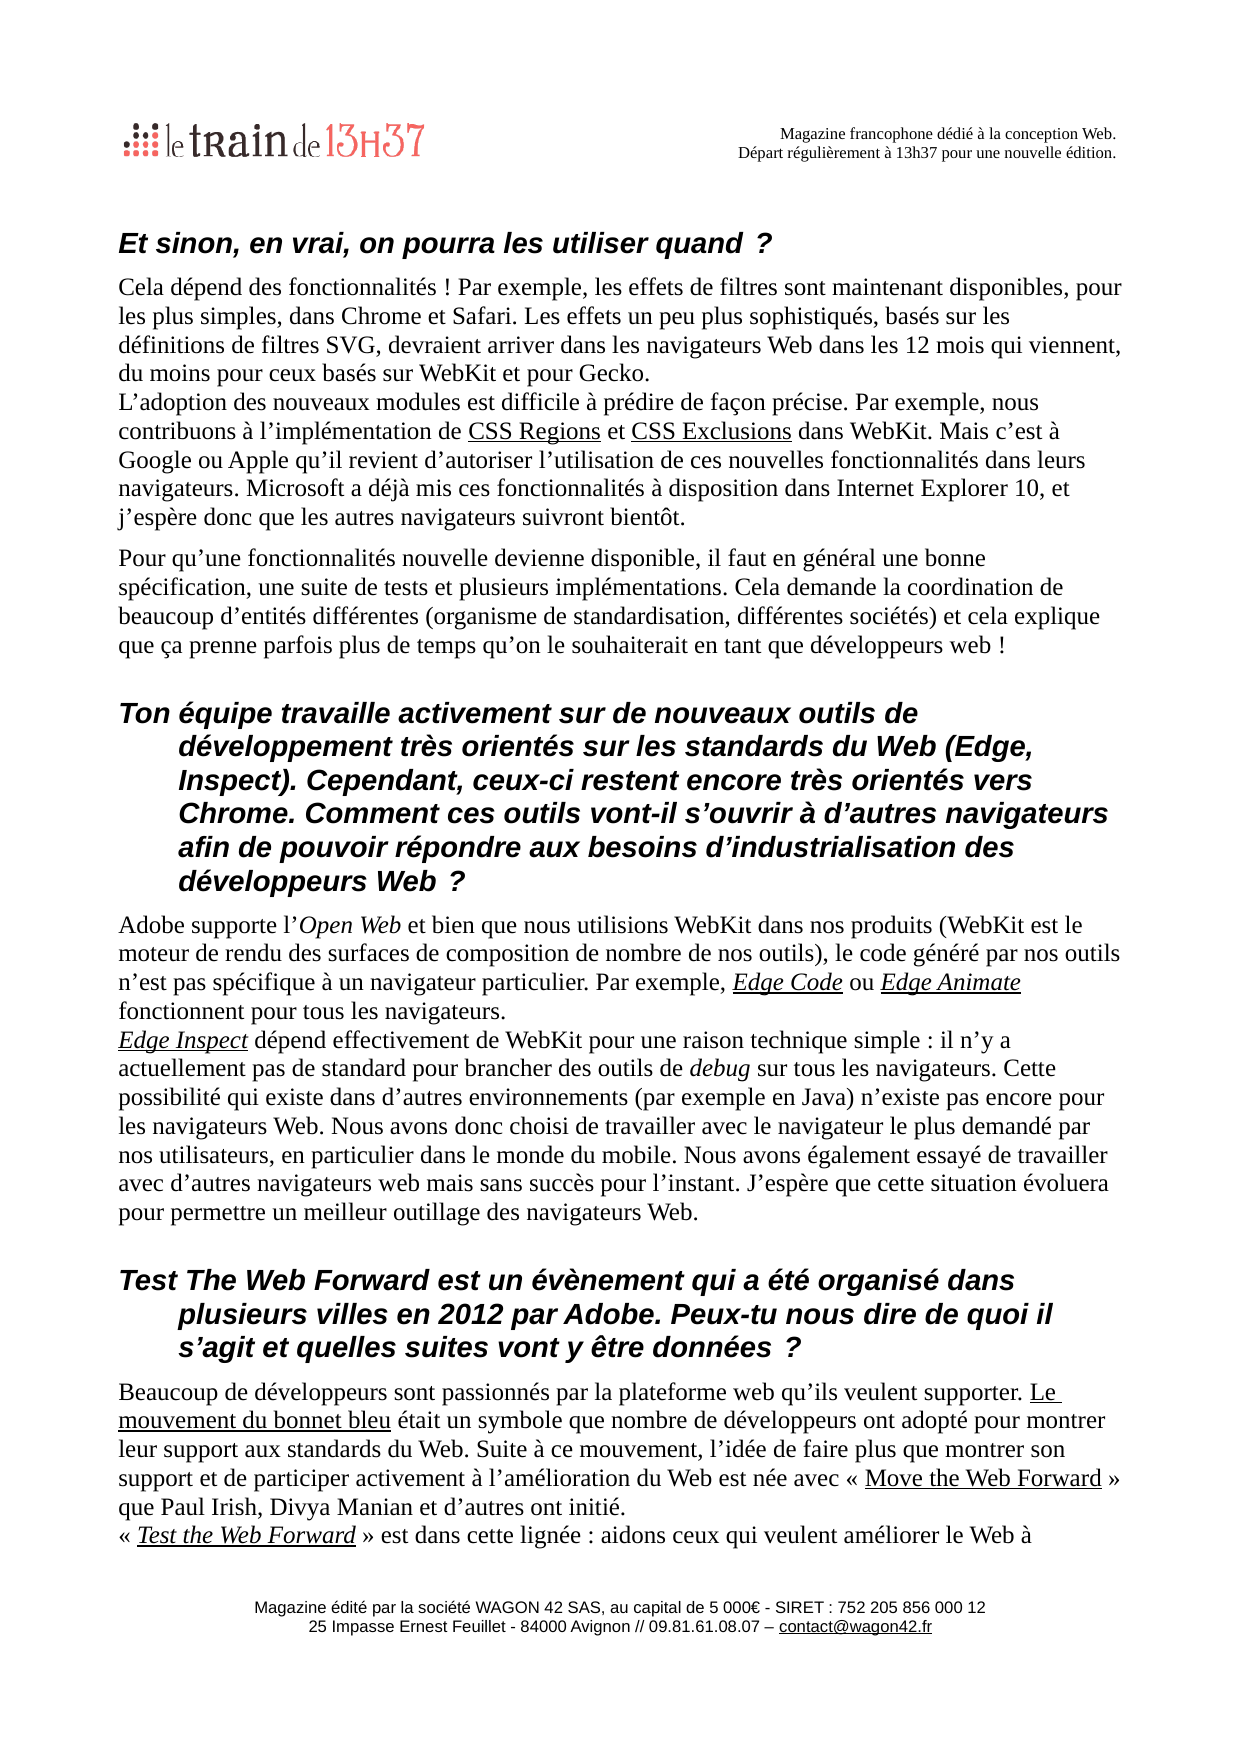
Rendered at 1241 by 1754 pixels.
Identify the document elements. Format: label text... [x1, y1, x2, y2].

text Cela dépend des fonctionnalités ! Par exemple, les effets de filtres sont maintenant disponibles, pour les plus simples, dans Chrome et Safari. Les effets un peu plus sophistiqués, basés sur les définitions de filtres SVG, devraient arriver dans les navigateurs Web dans les 12 mois qui viennent, du moins pour ceux basés sur WebKit et pour Gecko. [118, 272, 1122, 387]
text Edge Inspect dépend effectivement de WebKit pour une raison technique simple : il n’y a actuellement pas de standard pour brancher des outils de debug sur tous les navigateurs. Cette possibilité qui existe dans d’autres environnements (par exemple en Java) n’existe pas encore pour les navigateurs Web. Nous avons donc choisi de travailler avec le navigateur le plus demandé par nos utilisateurs, en particulier dans le monde du mobile. Nous avons également essayé de travailler avec d’autres navigateurs web mais sans succès pour l’instant. J’espère que cette situation évoluera pour permettre un meilleur outillage des navigateurs Web. [118, 1025, 1122, 1226]
subtitle Test The Web Forward est un évènement qui a été organisé dans plusieurs villes en 2012 par Adobe. Peux-tu nous dire de quoi il s’agit et quelles suites vont y être données ? [118, 1263, 1122, 1364]
text L’adoption des nouveaux modules est difficile à prédire de façon précise. Par exemple, nous contribuons à l’implémentation de CSS Regions et CSS Exclusions dans WebKit. Mais c’est à Google ou Apple qu’il revient d’autoriser l’utilisation de ces nouvelles fonctionnalités dans leurs navigateurs. Microsoft a déjà mis ces fonctionnalités à disposition dans Internet Explorer 10, et j’espère donc que les autres navigateurs suivront bientôt. [118, 387, 1122, 531]
picture [123, 123, 425, 157]
text Beaucoup de développeurs sont passionnés par la plateforme web qu’ils veulent supporter. Le mouvement du bonnet bleu était un symbole que nombre de développeurs ont adopté pour montrer leur support aux standards du Web. Suite à ce mouvement, l’idée de faire plus que montrer son support et de participer activement à l’amélioration du Web est née avec « Move the Web Forward » que Paul Irish, Divya Manian et d’autres ont initié. [118, 1377, 1122, 1520]
text Pour qu’une fonctionnalités nouvelle devienne disponible, il faut en général une bonne spécification, une suite de tests et plusieurs implémentations. Cela demande la coordination de beaucoup d’entités différentes (organisme de standardisation, différentes sociétés) et cela explique que ça prenne parfois plus de temps qu’on le souhaiterait en tant que développeurs web ! [118, 543, 1122, 658]
subtitle Et sinon, en vrai, on pourra les utiliser quand ? [118, 226, 1122, 260]
text Adobe supporte l’Open Web et bien que nous utilisions WebKit dans nos produits (WebKit est le moteur de rendu des surfaces de composition de nombre de nos outils), le code généré par nos outils n’est pas spécifique à un navigateur particulier. Par exemple, Edge Code ou Edge Animate fonctionnent pour tous les navigateurs. [118, 910, 1122, 1025]
subtitle Ton équipe travaille activement sur de nouveaux outils de développement très orientés sur les standards du Web (Edge, Inspect). Cependant, ceux-ci restent encore très orientés vers Chrome. Comment ces outils vont-il s’ouvrir à d’autres navigateurs afin de pouvoir répondre aux besoins d’industrialisation des développeurs Web ? [118, 696, 1122, 897]
text « Test the Web Forward » est dans cette lignée : aidons ceux qui veulent améliorer le Web à [118, 1520, 1122, 1549]
